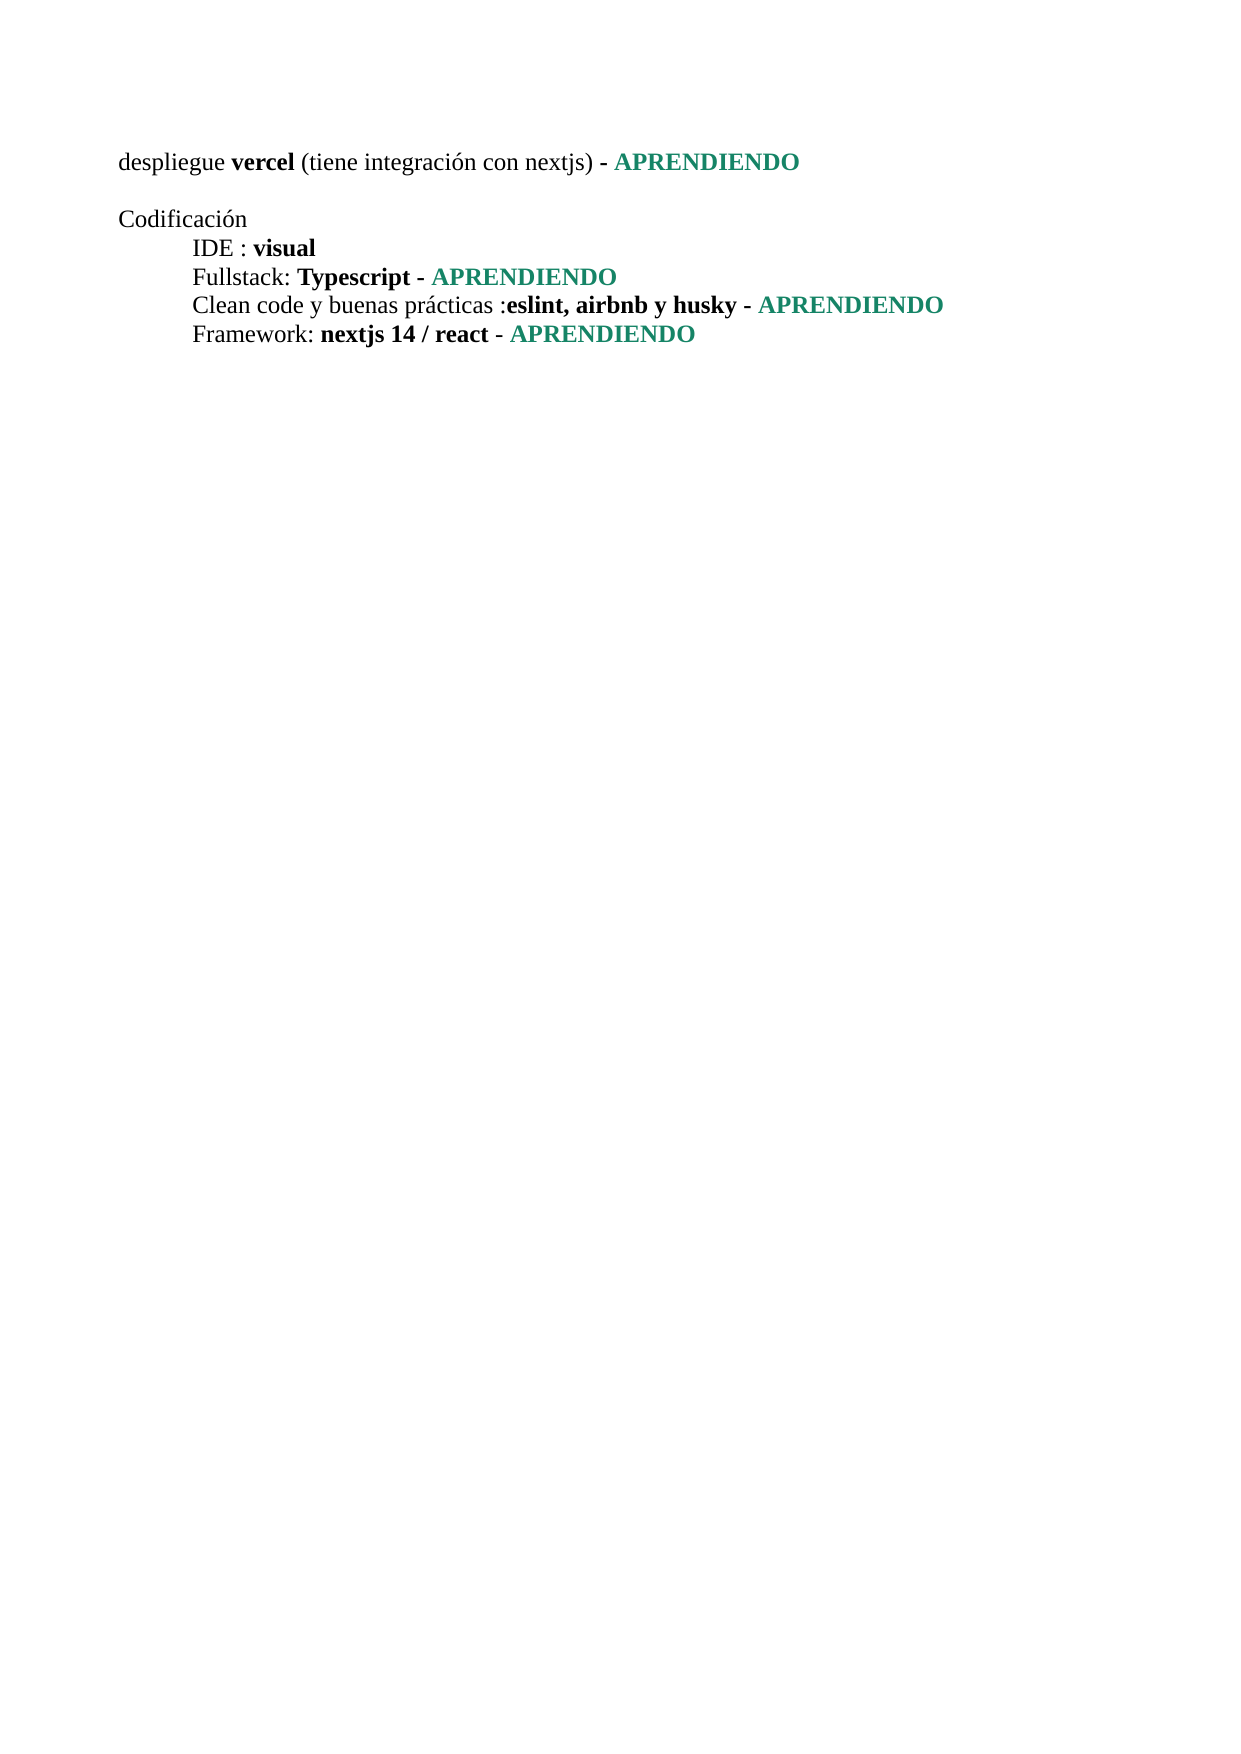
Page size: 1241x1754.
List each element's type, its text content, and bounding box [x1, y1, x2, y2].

text Framework: nextjs 14 / react - APRENDIENDO [118, 319, 1122, 348]
text Codificación [118, 204, 1122, 233]
text IDE : visual [118, 233, 1122, 262]
text Clean code y buenas prácticas :eslint, airbnb y husky - APRENDIENDO [118, 291, 1122, 319]
text despliegue vercel (tiene integración con nextjs) - APRENDIENDO [118, 147, 1122, 176]
text Fullstack: Typescript - APRENDIENDO [118, 262, 1122, 291]
